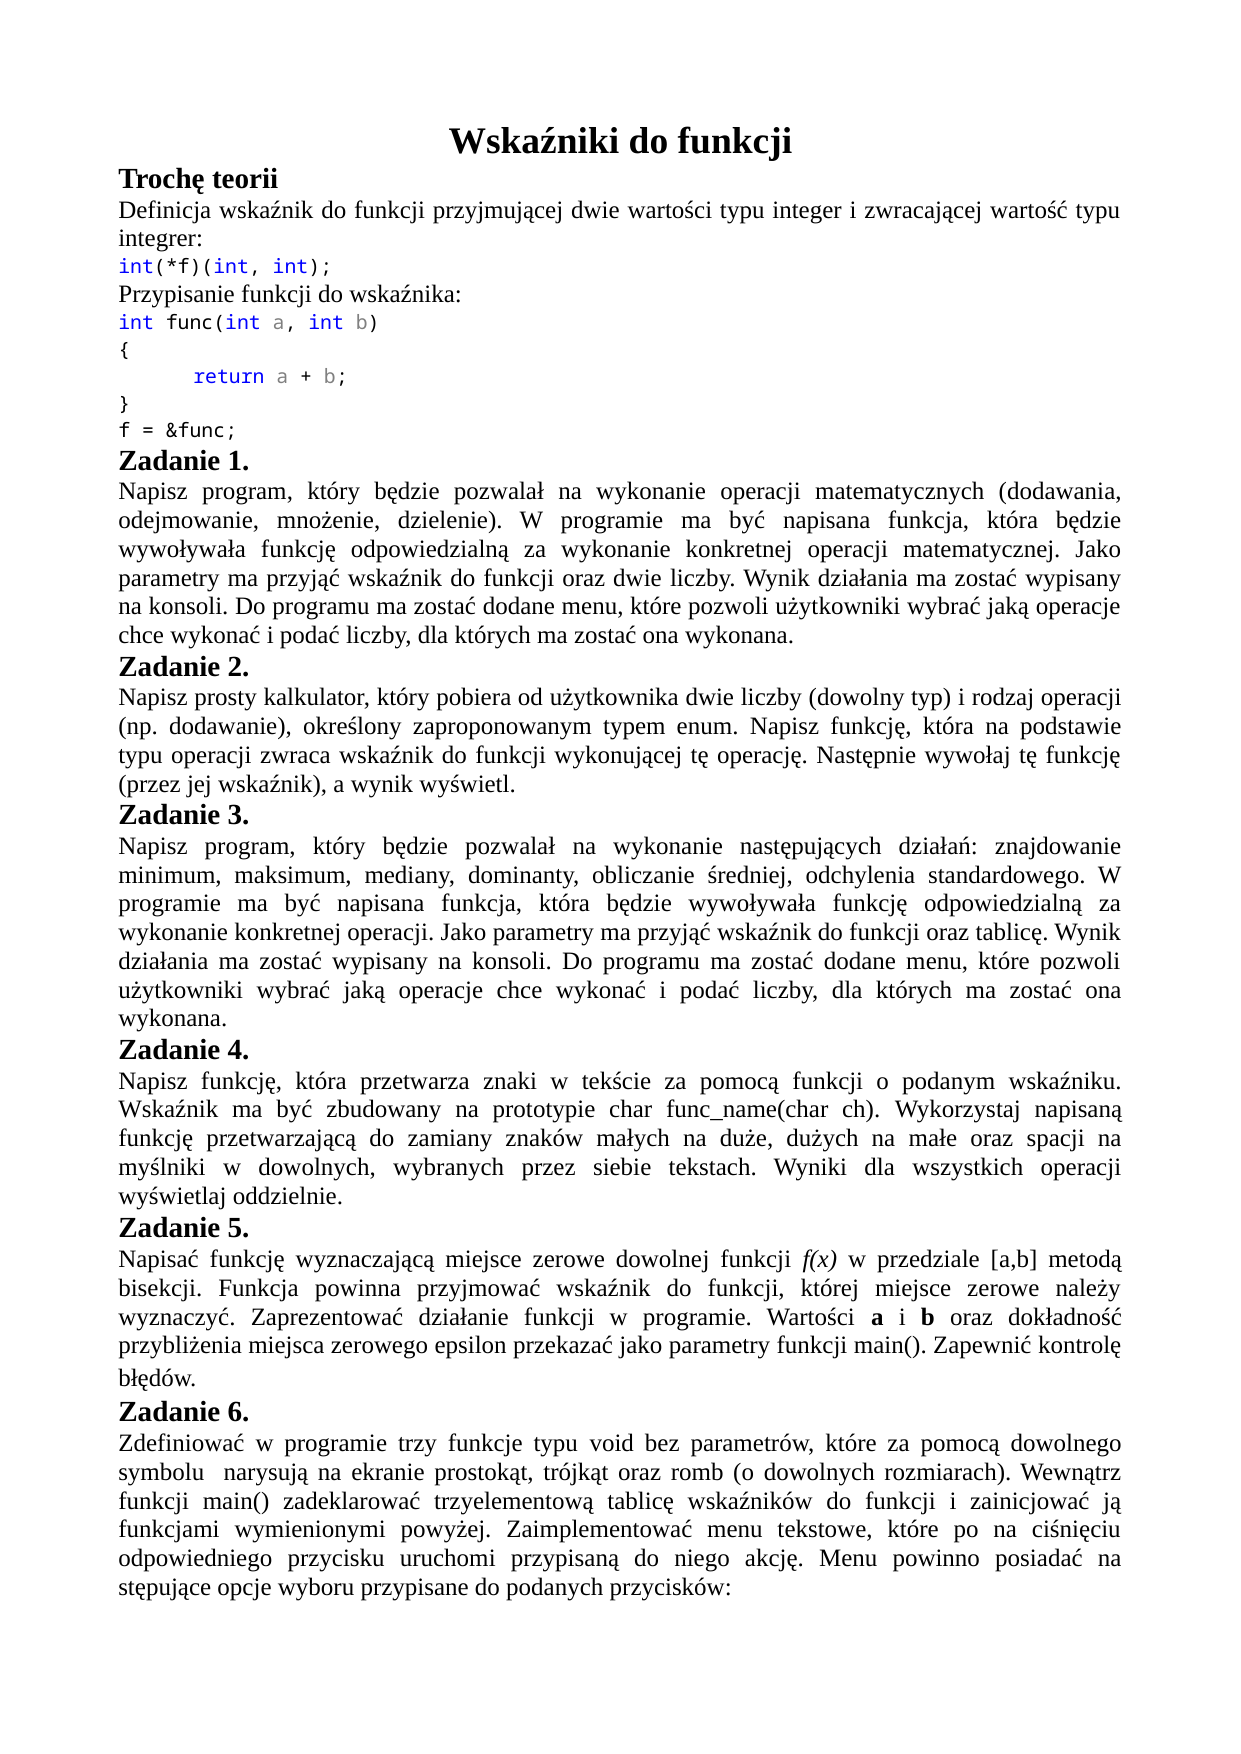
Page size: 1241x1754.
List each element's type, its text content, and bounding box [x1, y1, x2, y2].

text int(*f)(int, int); [118, 252, 1122, 279]
text int func(int a, int b) [118, 308, 1122, 335]
text Napisz prosty kalkulator, który pobiera od użytkownika dwie liczby (dowolny typ) i rodzaj operacji (np. dodawanie), określony zaproponowanym typem enum. Napisz funkcję, która na podstawie typu operacji zwraca wskaźnik do funkcji wykonującej tę operację. Następnie wywołaj tę funkcję (przez jej wskaźnik), a wynik wyświetl. [118, 682, 1122, 797]
text Zadanie 2. [118, 649, 1122, 682]
text Przypisanie funkcji do wskaźnika: [118, 279, 1122, 308]
text Zadanie 4. [118, 1032, 1122, 1066]
text Zadanie 3. [118, 797, 1122, 831]
text Definicja wskaźnik do funkcji przyjmującej dwie wartości typu integer i zwracającej wartość typu integrer: [118, 195, 1122, 252]
text Wskaźniki do funkcji [118, 118, 1122, 161]
text } [118, 389, 1122, 416]
text Zdefiniować w programie trzy funkcje typu void bez parametrów, które za pomocą dowolnego symbolu narysują na ekranie prostokąt, trójkąt oraz romb (o dowolnych rozmiarach). Wewnątrz funkcji main() zadeklarować trzyelementową tablicę wskaźników do funkcji i zainicjować ją funkcjami wymienionymi powyżej. Zaimplementować menu tekstowe, które po na ciśnięciu odpowiedniego przycisku uruchomi przypisaną do niego akcję. Menu powinno posiadać na stępujące opcje wyboru przypisane do podanych przycisków: [118, 1428, 1122, 1601]
text Napisać funkcję wyznaczającą miejsce zerowe dowolnej funkcji f(x) w przedziale [a,b] metodą bisekcji. Funkcja powinna przyjmować wskaźnik do funkcji, której miejsce zerowe należy wyznaczyć. Zaprezentować działanie funkcji w programie. Wartości a i b oraz dokładność przybliżenia miejsca zerowego epsilon przekazać jako parametry funkcji main(). Zapewnić kontrolę błędów. [118, 1244, 1122, 1393]
text Trochę teorii [118, 161, 1122, 195]
text Napisz program, który będzie pozwalał na wykonanie operacji matematycznych (dodawania, odejmowanie, mnożenie, dzielenie). W programie ma być napisana funkcja, która będzie wywoływała funkcję odpowiedzialną za wykonanie konkretnej operacji matematycznej. Jako parametry ma przyjąć wskaźnik do funkcji oraz dwie liczby. Wynik działania ma zostać wypisany na konsoli. Do programu ma zostać dodane menu, które pozwoli użytkowniki wybrać jaką operacje chce wykonać i podać liczby, dla których ma zostać ona wykonana. [118, 476, 1122, 649]
text { [118, 335, 1122, 362]
text f = &func; [118, 416, 1122, 443]
text return a + b; [118, 362, 1122, 389]
text Napisz program, który będzie pozwalał na wykonanie następujących działań: znajdowanie minimum, maksimum, mediany, dominanty, obliczanie średniej, odchylenia standardowego. W programie ma być napisana funkcja, która będzie wywoływała funkcję odpowiedzialną za wykonanie konkretnej operacji. Jako parametry ma przyjąć wskaźnik do funkcji oraz tablicę. Wynik działania ma zostać wypisany na konsoli. Do programu ma zostać dodane menu, które pozwoli użytkowniki wybrać jaką operacje chce wykonać i podać liczby, dla których ma zostać ona wykonana. [118, 831, 1122, 1032]
text Zadanie 5. [118, 1210, 1122, 1244]
text Napisz funkcję, która przetwarza znaki w tekście za pomocą funkcji o podanym wskaźniku. Wskaźnik ma być zbudowany na prototypie char func_name(char ch). Wykorzystaj napisaną funkcję przetwarzającą do zamiany znaków małych na duże, dużych na małe oraz spacji na myślniki w dowolnych, wybranych przez siebie tekstach. Wyniki dla wszystkich operacji wyświetlaj oddzielnie. [118, 1066, 1122, 1209]
text Zadanie 1. [118, 443, 1122, 476]
text Zadanie 6. [118, 1394, 1122, 1428]
